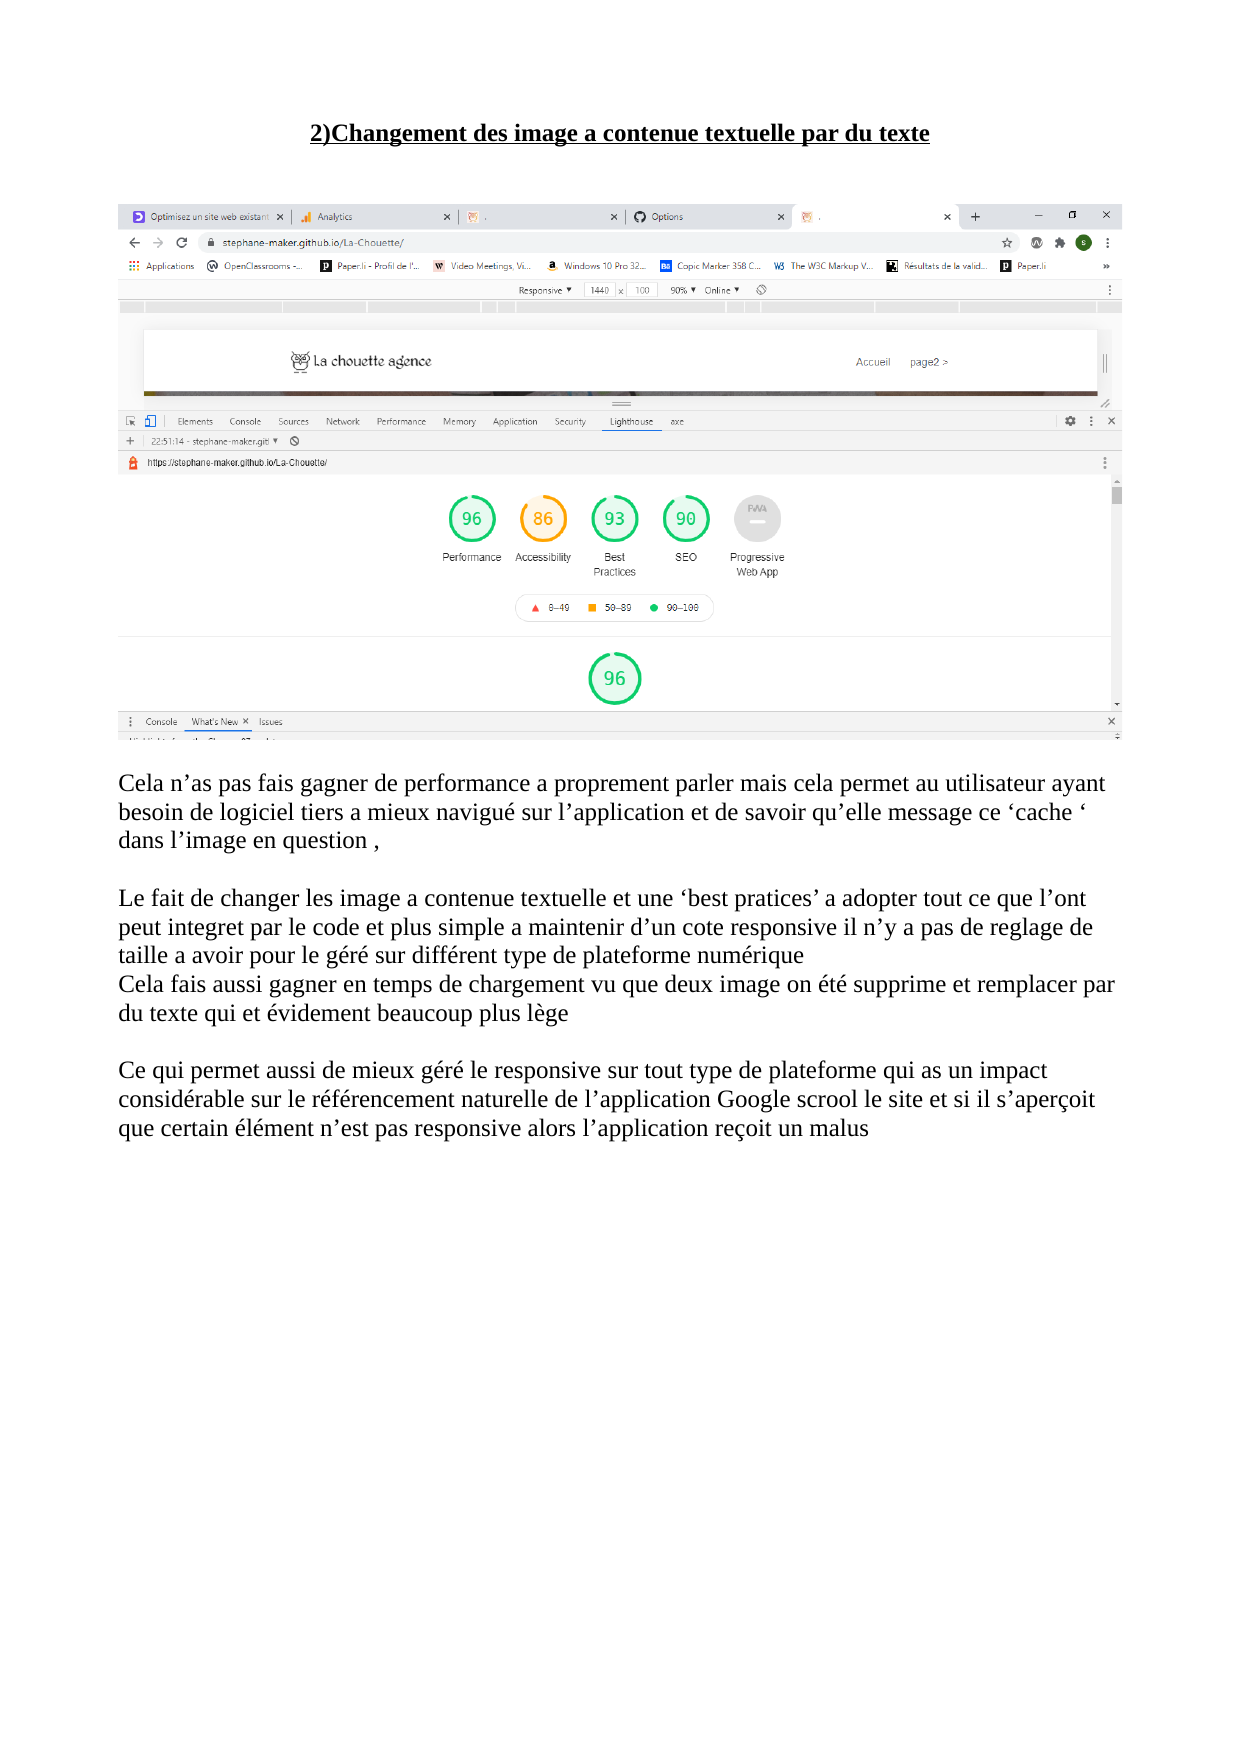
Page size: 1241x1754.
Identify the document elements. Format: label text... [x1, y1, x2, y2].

text Cela fais aussi gagner en temps de chargement vu que deux image on été supprime et remplacer par du texte qui et évidement beaucoup plus lège [118, 969, 1122, 1027]
text 2)Changement des image a contenue textuelle par du texte [118, 118, 1122, 147]
picture [118, 204, 1123, 740]
text Ce qui permet aussi de mieux géré le responsive sur tout type de plateforme qui as un impact considérable sur le référencement naturelle de l’application Google scrool le site et si il s’aperçoit que certain élément n’est pas responsive alors l’application reçoit un malus [118, 1056, 1122, 1142]
text Le fait de changer les image a contenue textuelle et une ‘best pratices’ a adopter tout ce que l’ont peut integret par le code et plus simple a maintenir d’un cote responsive il n’y a pas de reglage de taille a avoir pour le géré sur différent type de plateforme numérique [118, 883, 1122, 969]
text Cela n’as pas fais gagner de performance a proprement parler mais cela permet au utilisateur ayant besoin de logiciel tiers a mieux navigué sur l’application et de savoir qu’elle message ce ‘cache ‘ dans l’image en question , [118, 768, 1122, 854]
